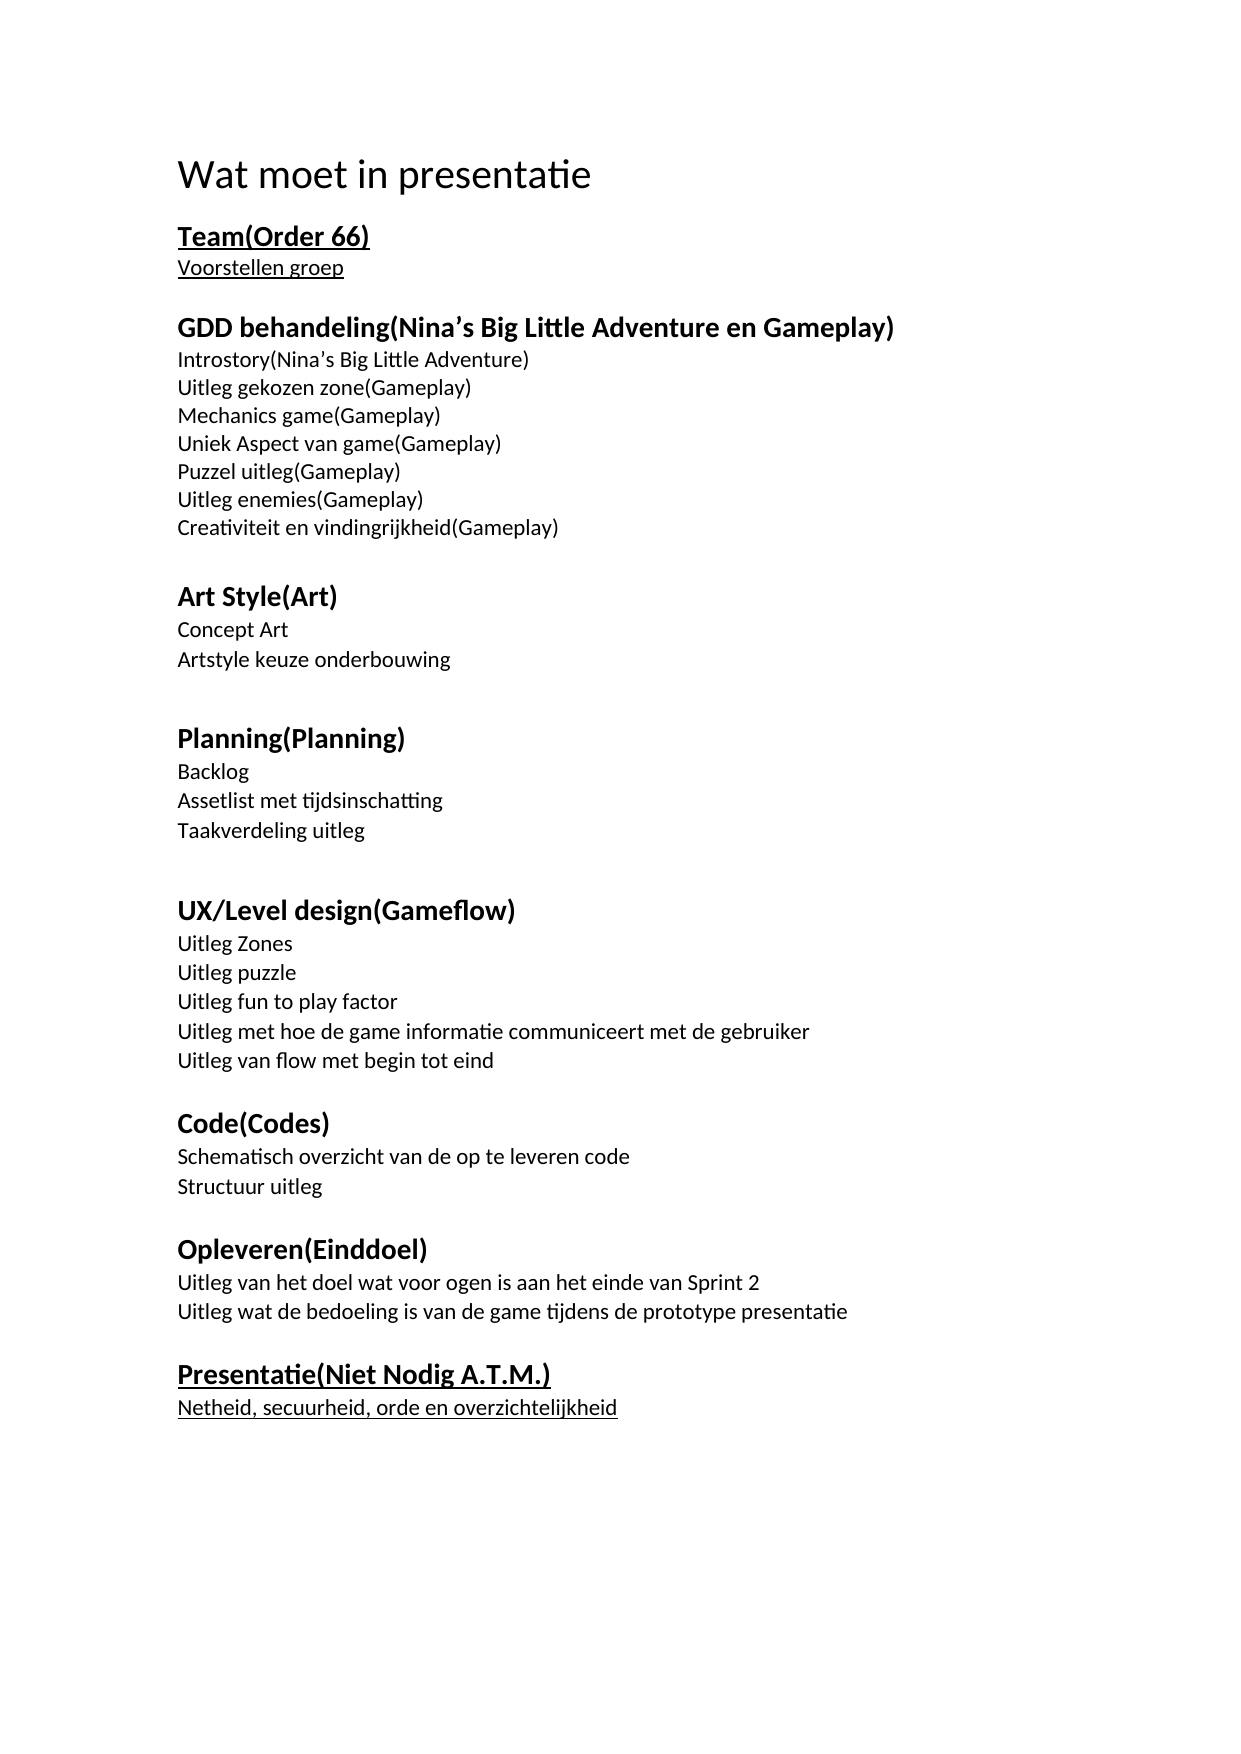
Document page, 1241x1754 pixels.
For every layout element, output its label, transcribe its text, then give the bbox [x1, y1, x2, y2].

text Planning(Planning) Backlog Assetlist met tijdsinschatting Taakverdeling uitleg [177, 720, 1063, 844]
text UX/Level design(Gameflow) Uitleg Zones Uitleg puzzle Uitleg fun to play factor Uitleg met hoe de game informatie communiceert met de gebruiker Uitleg van flow met begin tot eind Code(Codes) Schematisch overzicht van de op te leveren code Structuur uitleg Opleveren(Einddoel) Uitleg van het doel wat voor ogen is aan het einde van Sprint 2 Uitleg wat de bedoeling is van de game tijdens de prototype presentatie Presentatie(Niet Nodig A.T.M.) Netheid, secuurheid, orde en overzichtelijkheid [177, 862, 1063, 1421]
text Art Style(Art) Concept Art Artstyle keuze onderbouwing [177, 541, 1063, 702]
text Team(Order 66) Voorstellen groep GDD behandeling(Nina’s Big Little Adventure en Gameplay) Introstory(Nina’s Big Little Adventure) Uitleg gekozen zone(Gameplay) Mechanics game(Gameplay) Uniek Aspect van game(Gameplay) Puzzel uitleg(Gameplay) Uitleg enemies(Gameplay) Creativiteit en vindingrijkheid(Gameplay) [177, 218, 1063, 541]
text Wat moet in presentatie [177, 148, 1063, 198]
